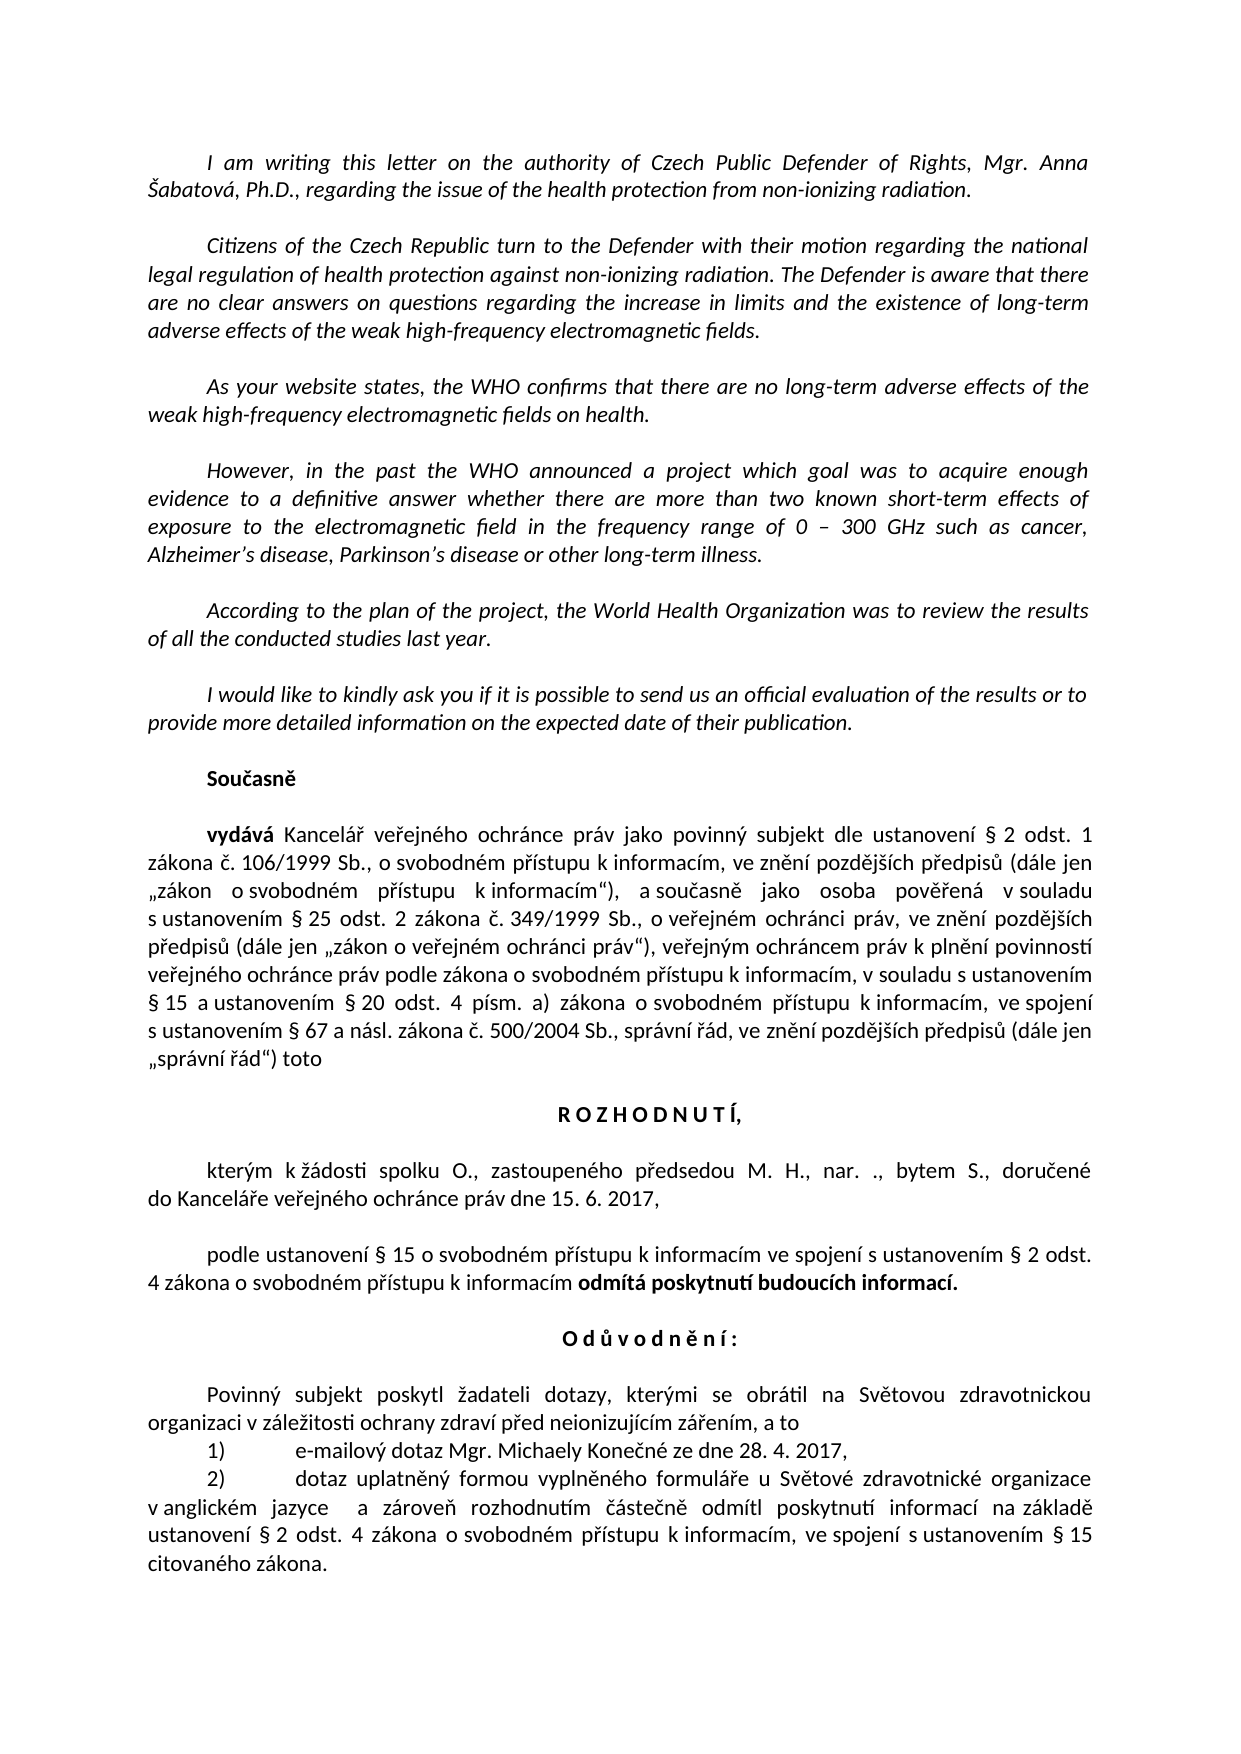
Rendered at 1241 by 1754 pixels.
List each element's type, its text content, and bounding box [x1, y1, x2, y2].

text As your website states, the WHO confirms that there are no long-term adverse effects of the weak high-frequency electromagnetic fields on health. [148, 372, 1093, 428]
text I would like to kindly ask you if it is possible to send us an official evaluation of the results or to provide more detailed information on the expected date of their publication. [148, 680, 1093, 736]
text According to the plan of the project, the World Health Organization was to review the results of all the conducted studies last year. [148, 596, 1093, 652]
text kterým k žádosti spolku O., zastoupeného předsedou M. H., nar. ., bytem S., doručené do Kanceláře veřejného ochránce práv dne 15. 6. 2017, [148, 1156, 1093, 1212]
text Současně [148, 764, 1093, 792]
text R O Z H O D N U T Í, [148, 1100, 1093, 1128]
list e-mailový dotaz Mgr. Michaely Konečné ze dne 28. 4. 2017, [148, 1437, 1093, 1464]
text I am writing this letter on the authority of Czech Public Defender of Rights, Mgr. Anna Šabatová, Ph.D., regarding the issue of the health protection from non-ionizing radiation. [148, 148, 1093, 204]
text vydává Kancelář veřejného ochránce práv jako povinný subjekt dle ustanovení § 2 odst. 1 zákona č. 106/1999 Sb., o svobodném přístupu k informacím, ve znění pozdějších předpisů (dále jen „zákon o svobodném přístupu k informacím“), a současně jako osoba pověřená v souladu s ustanovením § 25 odst. 2 zákona č. 349/1999 Sb., o veřejném ochránci práv, ve znění pozdějších předpisů (dále jen „zákon o veřejném ochránci práv“), veřejným ochráncem práv k plnění povinností veřejného ochránce práv podle zákona o svobodném přístupu k informacím, v souladu s ustanovením § 15 a ustanovením § 20 odst. 4 písm. a) zákona o svobodném přístupu k informacím, ve spojení s ustanovením § 67 a násl. zákona č. 500/2004 Sb., správní řád, ve znění pozdějších předpisů (dále jen „správní řád“) toto [148, 820, 1093, 1072]
text Povinný subjekt poskytl žadateli dotazy, kterými se obrátil na Světovou zdravotnickou organizaci v záležitosti ochrany zdraví před neionizujícím zářením, a to [148, 1381, 1093, 1437]
text Citizens of the Czech Republic turn to the Defender with their motion regarding the national legal regulation of health protection against non-ionizing radiation. The Defender is aware that there are no clear answers on questions regarding the increase in limits and the existence of long-term adverse effects of the weak high-frequency electromagnetic fields. [148, 232, 1093, 344]
text O d ů v o d n ě n í : [148, 1324, 1093, 1352]
list dotaz uplatněný formou vyplněného formuláře u Světové zdravotnické organizace v anglickém jazyce a zároveň rozhodnutím částečně odmítl poskytnutí informací na základě ustanovení § 2 odst. 4 zákona o svobodném přístupu k informacím, ve spojení s ustanovením § 15 citovaného zákona. [148, 1464, 1093, 1577]
text However, in the past the WHO announced a project which goal was to acquire enough evidence to a definitive answer whether there are more than two known short-term effects of exposure to the electromagnetic field in the frequency range of 0 – 300 GHz such as cancer, Alzheimer’s disease, Parkinson’s disease or other long-term illness. [148, 456, 1093, 568]
text podle ustanovení § 15 o svobodném přístupu k informacím ve spojení s ustanovením § 2 odst. 4 zákona o svobodném přístupu k informacím odmítá poskytnutí budoucích informací. [148, 1240, 1093, 1296]
